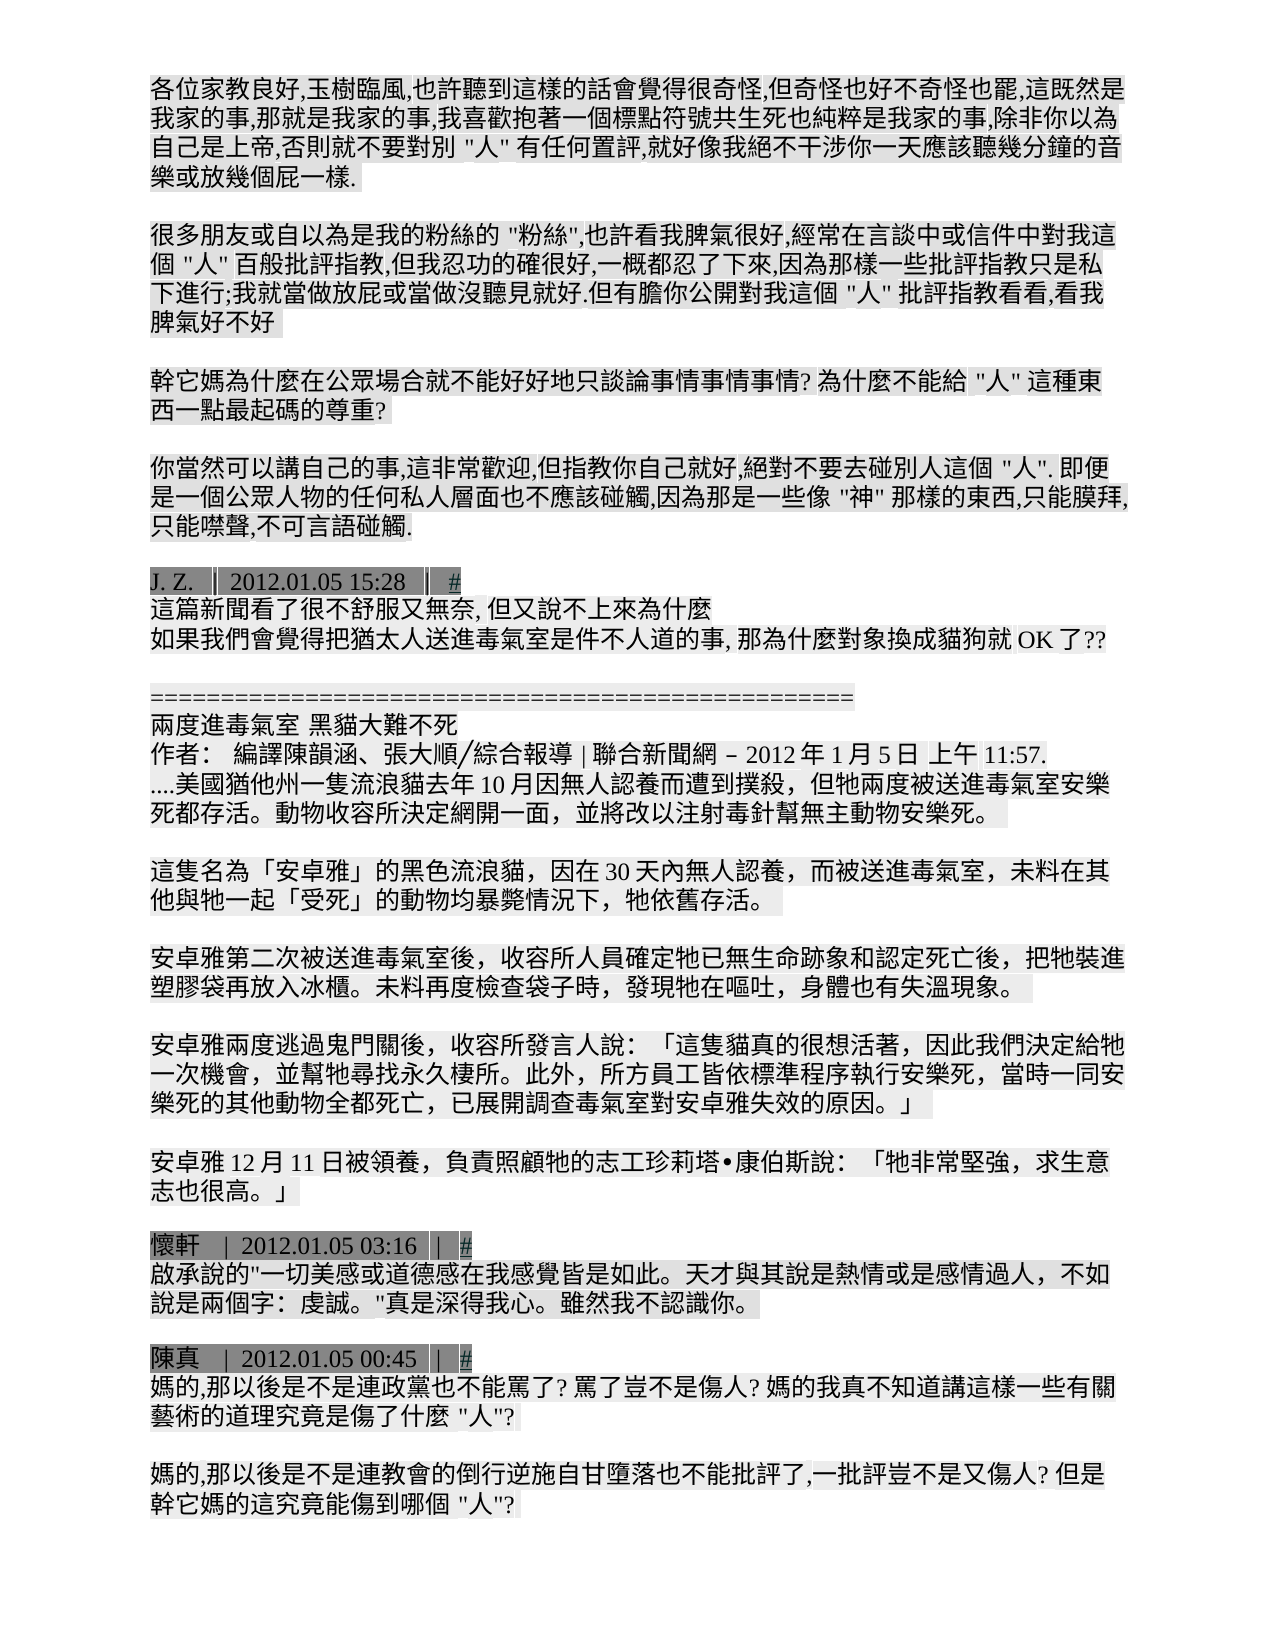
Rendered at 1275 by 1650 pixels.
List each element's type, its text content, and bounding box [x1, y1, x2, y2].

text 懷軒 | 2012.01.05 03:16 | # [150, 1231, 1125, 1260]
text J. Z. | 2012.01.05 15:28 | # [150, 567, 1125, 595]
text 陳真 | 2012.01.05 00:45 | # [150, 1344, 1125, 1373]
text 這篇新聞看了很不舒服又無奈, 但又說不上來為什麼 如果我們會覺得把猶太人送進毒氣室是件不人道的事, 那為什麼對象換成貓狗就OK了?? ================================================== 兩度進毒氣室 黑貓大難不死 作者： 編譯陳韻涵、張大順╱綜合報導 | 聯合新聞網 – 2012年1月5日 上午11:57. ....美國猶他州一隻流浪貓去年10月因無人認養而遭到撲殺，但牠兩度被送進毒氣室安樂死都存活。動物收容所決定網開一面，並將改以注射毒針幫無主動物安樂死。 這隻名為「安卓雅」的黑色流浪貓，因在30天內無人認養，而被送進毒氣室，未料在其他與牠一起「受死」的動物均暴斃情況下，牠依舊存活。 安卓雅第二次被送進毒氣室後，收容所人員確定牠已無生命跡象和認定死亡後，把牠裝進塑膠袋再放入冰櫃。未料再度檢查袋子時，發現牠在嘔吐，身體也有失溫現象。 安卓雅兩度逃過鬼門關後，收容所發言人說：「這隻貓真的很想活著，因此我們決定給牠一次機會，並幫牠尋找永久棲所。此外，所方員工皆依標準程序執行安樂死，當時一同安樂死的其他動物全都死亡，已展開調查毒氣室對安卓雅失效的原因。」 安卓雅12月11日被領養，負責照顧牠的志工珍莉塔•康伯斯說：「牠非常堅強，求生意志也很高。」 [150, 595, 1125, 1206]
text 有人私下說不能寫幹它媽,可是幹它媽的為什麼不能寫幹它媽? 幹它媽又礙著了誰? 我們每天忍受社會上那麼多骯髒的漂亮話,忍受那麼多溫馨的卑鄙言行,甚至什麼事都幹得出來,但文章裏卻不能出現幹它媽? 寫幹它媽就是傷著了各位脆弱的心靈嗎? 各位家教都這麼優嗎? 優到如此脆弱,竟然可以忍受無所不在的巨大惡行,卻不能忍受絲毫無害的個人文字自由? 妳要知道: 對妳不重要的事,對別人卻可能很重要.也因此,對於公眾事物或思想,你愛發表什麼荒謬惡毒邪惡的想法,請儘管發表都很歡迎,但是,對於 "私人" 這種無法討論且絕對不可碰觸的東西,請務必絕對避免! 任何人,任何人只要在這版上對任何非公眾人物進行任何批評指教,我都無法忍受這種褻瀆神明的骯髒事. 至於幹它媽的什麼我的個人形象會因為寫幹它媽就破壞,幹它媽的我倒完全不覺得這是破壞,反倒覺得是美化. 我這輩子費盡一切,一心想要維護的就是任何一個人做為一個 "人" 的神聖私密性與完全自由. 依照自己的方式去表達就是美,我不覺得幹它媽的是一種什麼形象破壞.如果有人看到它媽的就對我這個人打折扣,幹它媽的這樣的人還是離我遠一點比較好. 留言板不是聊天室,更不是私人寫 email談論八卦或批評指教的地方,這裏只容許討論事情,討論公眾人物的公眾言行,討論一切可以討論的東西,即便是一個卑鄙政客的家務事也絕不容許討論,因為那根本不是一種可以討論的東西. 你儘管可以惡毒地批評別人的想法或見解,但請絕對不要對 "人" 有任何批評指教,也絕不要干涉任何一個人無害於任何人的言語風格或表達方式,因為這豈不是今天我們之所以願意花時間做這一切公眾事務的唯一原因? 一種言行,只要它無害於任何非公眾性的人事物,那它就有幹它媽的絕對的存在價值而不該有一絲干涉. 一座山林倒了,老實說我無所謂,不是很care,但一個音符一個標點符號被干涉了,那我會用一條命去和這個音符共存亡. 我寧可一生沉淪,寧可上一百次十字架,也絕不會在哪怕只是一個標點符號上妥協. 各位家教良好,玉樹臨風,也許聽到這樣的話會覺得很奇怪,但奇怪也好不奇怪也罷,這既然是我家的事,那就是我家的事,我喜歡抱著一個標點符號共生死也純粹是我家的事,除非你以為自己是上帝,否則就不要對別 "人" 有任何置評,就好像我絕不干涉你一天應該聽幾分鐘的音樂或放幾個屁一樣. 很多朋友或自以為是我的粉絲的 "粉絲",也許看我脾氣很好,經常在言談中或信件中對我這個 "人" 百般批評指教,但我忍功的確很好,一概都忍了下來,因為那樣一些批評指教只是私下進行;我就當做放屁或當做沒聽見就好.但有膽你公開對我這個 "人" 批評指教看看,看我脾氣好不好 幹它媽為什麼在公眾場合就不能好好地只談論事情事情事情? 為什麼不能給 "人" 這種東西一點最起碼的尊重? 你當然可以講自己的事,這非常歡迎,但指教你自己就好,絕對不要去碰別人這個 "人". 即便是一個公眾人物的任何私人層面也不應該碰觸,因為那是一些像 "神" 那樣的東西,只能膜拜,只能噤聲,不可言語碰觸. [150, 75, 1125, 542]
text 啟承說的"一切美感或道德感在我感覺皆是如此。天才與其說是熱情或是感情過人，不如說是兩個字：虔誠。"真是深得我心。雖然我不認識你。 [150, 1260, 1125, 1319]
text 媽的,那以後是不是連政黨也不能罵了? 罵了豈不是傷人? 媽的我真不知道講這樣一些有關藝術的道理究竟是傷了什麼 "人"? 媽的,那以後是不是連教會的倒行逆施自甘墮落也不能批評了,一批評豈不是又傷人? 但是幹它媽的這究竟能傷到哪個 "人"? 如果有人罵醫生罵台灣人罵知識份子,我怎麼會覺得自己被傷害? 人家又不是在講我這個 "人". 媽的以後是不是一切爛詩一切爛電視節目也不能不敬了,那麼多人愛戴,對這些爛東西不敬豈不是又傷了人歧視了人? 但是幹它媽這到底能傷到哪個 "人"? 這跟哪個 "人" 有什麼關係? 我不想浪費時間再講這些已經講過幾億遍的道理了. 任何人都可以對我的言論不爽,但不爽是你家的事,要怎麼發表想法,用什麼樣的表達方式,也純純粹粹是我的自由. 不爽就講出個道理來,而不是對於個人的心靈狀態與表達方式進行批評指教. [150, 1373, 1125, 1548]
